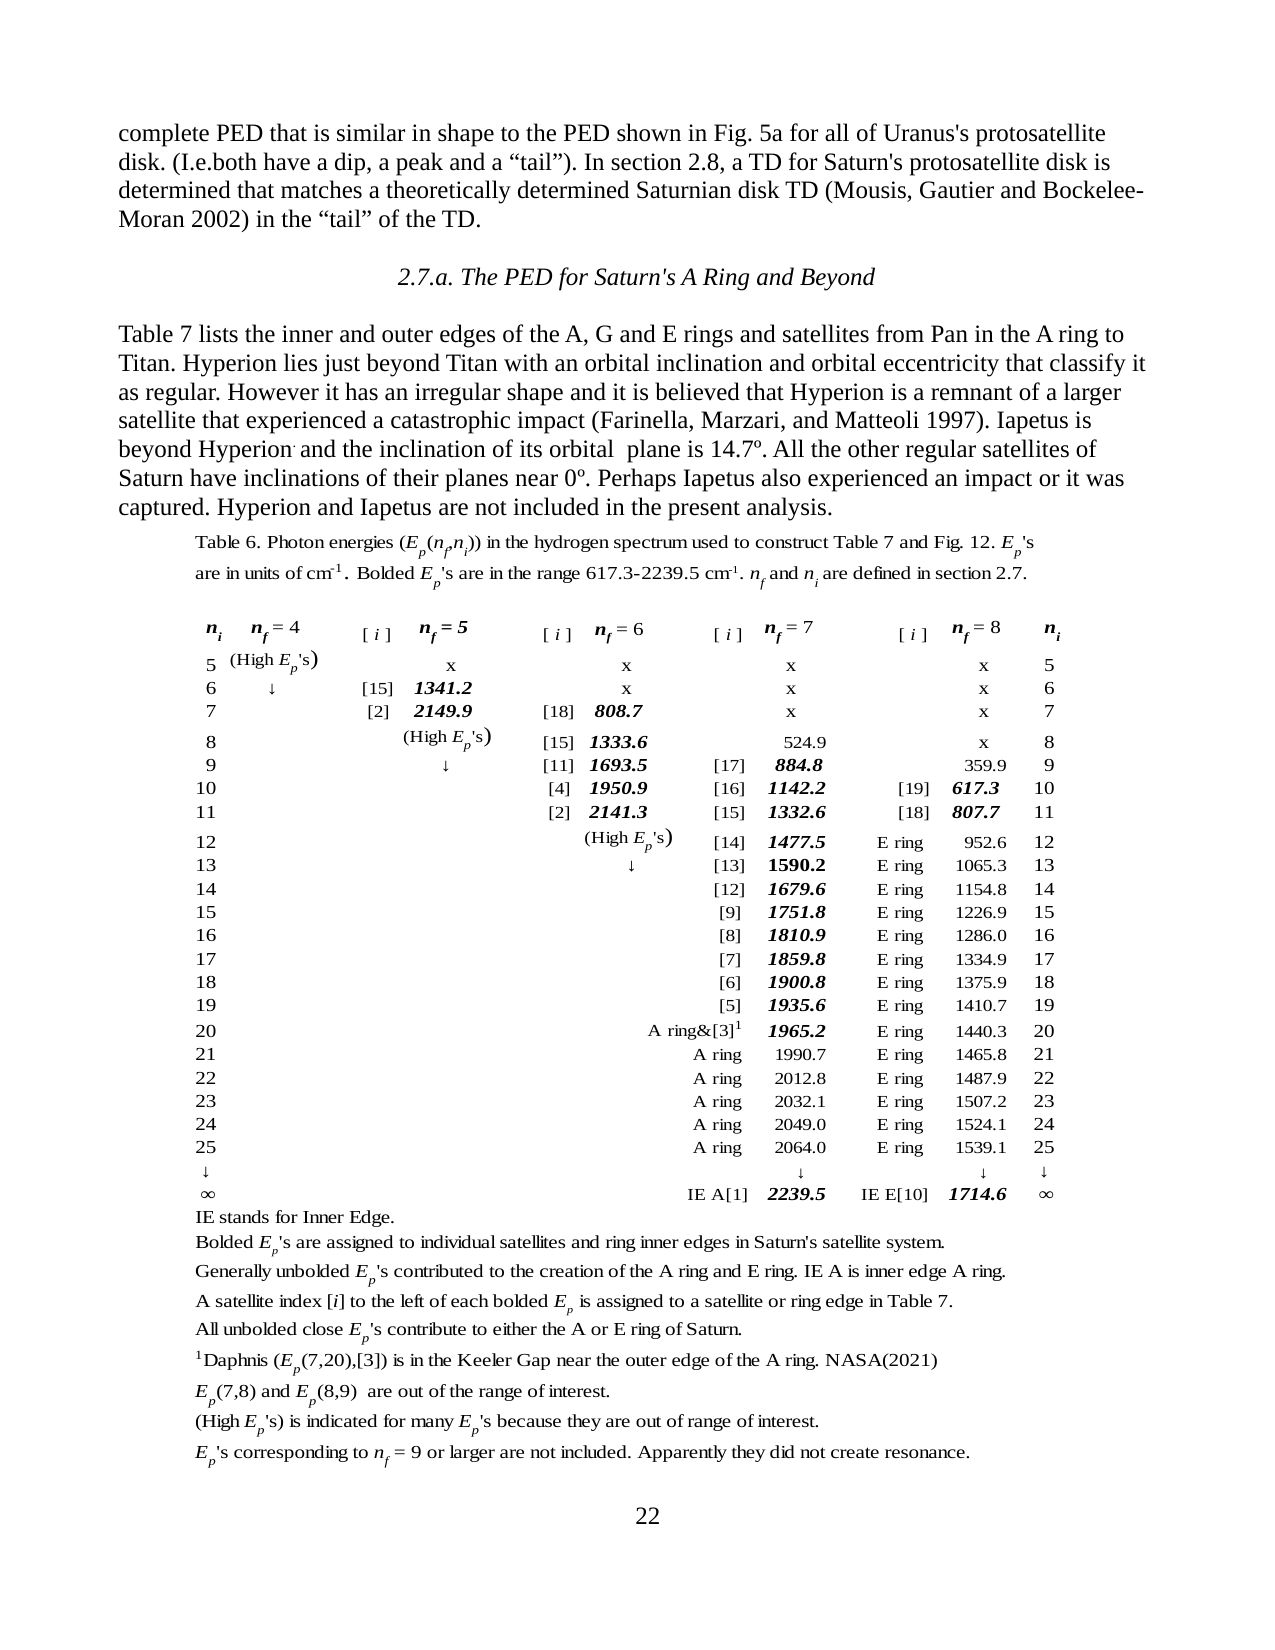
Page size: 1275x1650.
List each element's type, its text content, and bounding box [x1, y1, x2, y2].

text 2.7.a. The PED for Saturn's A Ring and Beyond [118, 262, 1157, 291]
text 22 [118, 1501, 1157, 1530]
text Table 7 lists the inner and outer edges of the A, G and E rings and satellites from Pan in the A ring to Titan. Hyperion lies just beyond Titan with an orbital inclination and orbital eccentricity that classify it as regular. However it has an irregular shape and it is believed that Hyperion is a remnant of a larger satellite that experienced a catastrophic impact (Farinella, Marzari, and Matteoli 1997). Iapetus is beyond Hyperion. and the inclination of its orbital plane is 14.7º. All the other regular satellites of Saturn have inclinations of their planes near 0º. Perhaps Iapetus also experienced an impact or it was captured. Hyperion and Iapetus are not included in the present analysis. [118, 319, 1157, 521]
text disk. (I.e.both have a dip, a peak and a “tail”). In section 2.8, a TD for Saturn's protosatellite disk is [118, 147, 1157, 176]
text determined that matches a theoretically determined Saturnian disk TD (Mousis, Gautier and Bockelee-Moran 2002) in the “tail” of the TD. [118, 176, 1157, 233]
text complete PED that is similar in shape to the PED shown in Fig. 5a for all of Uranus's protosatellite [118, 118, 1157, 147]
